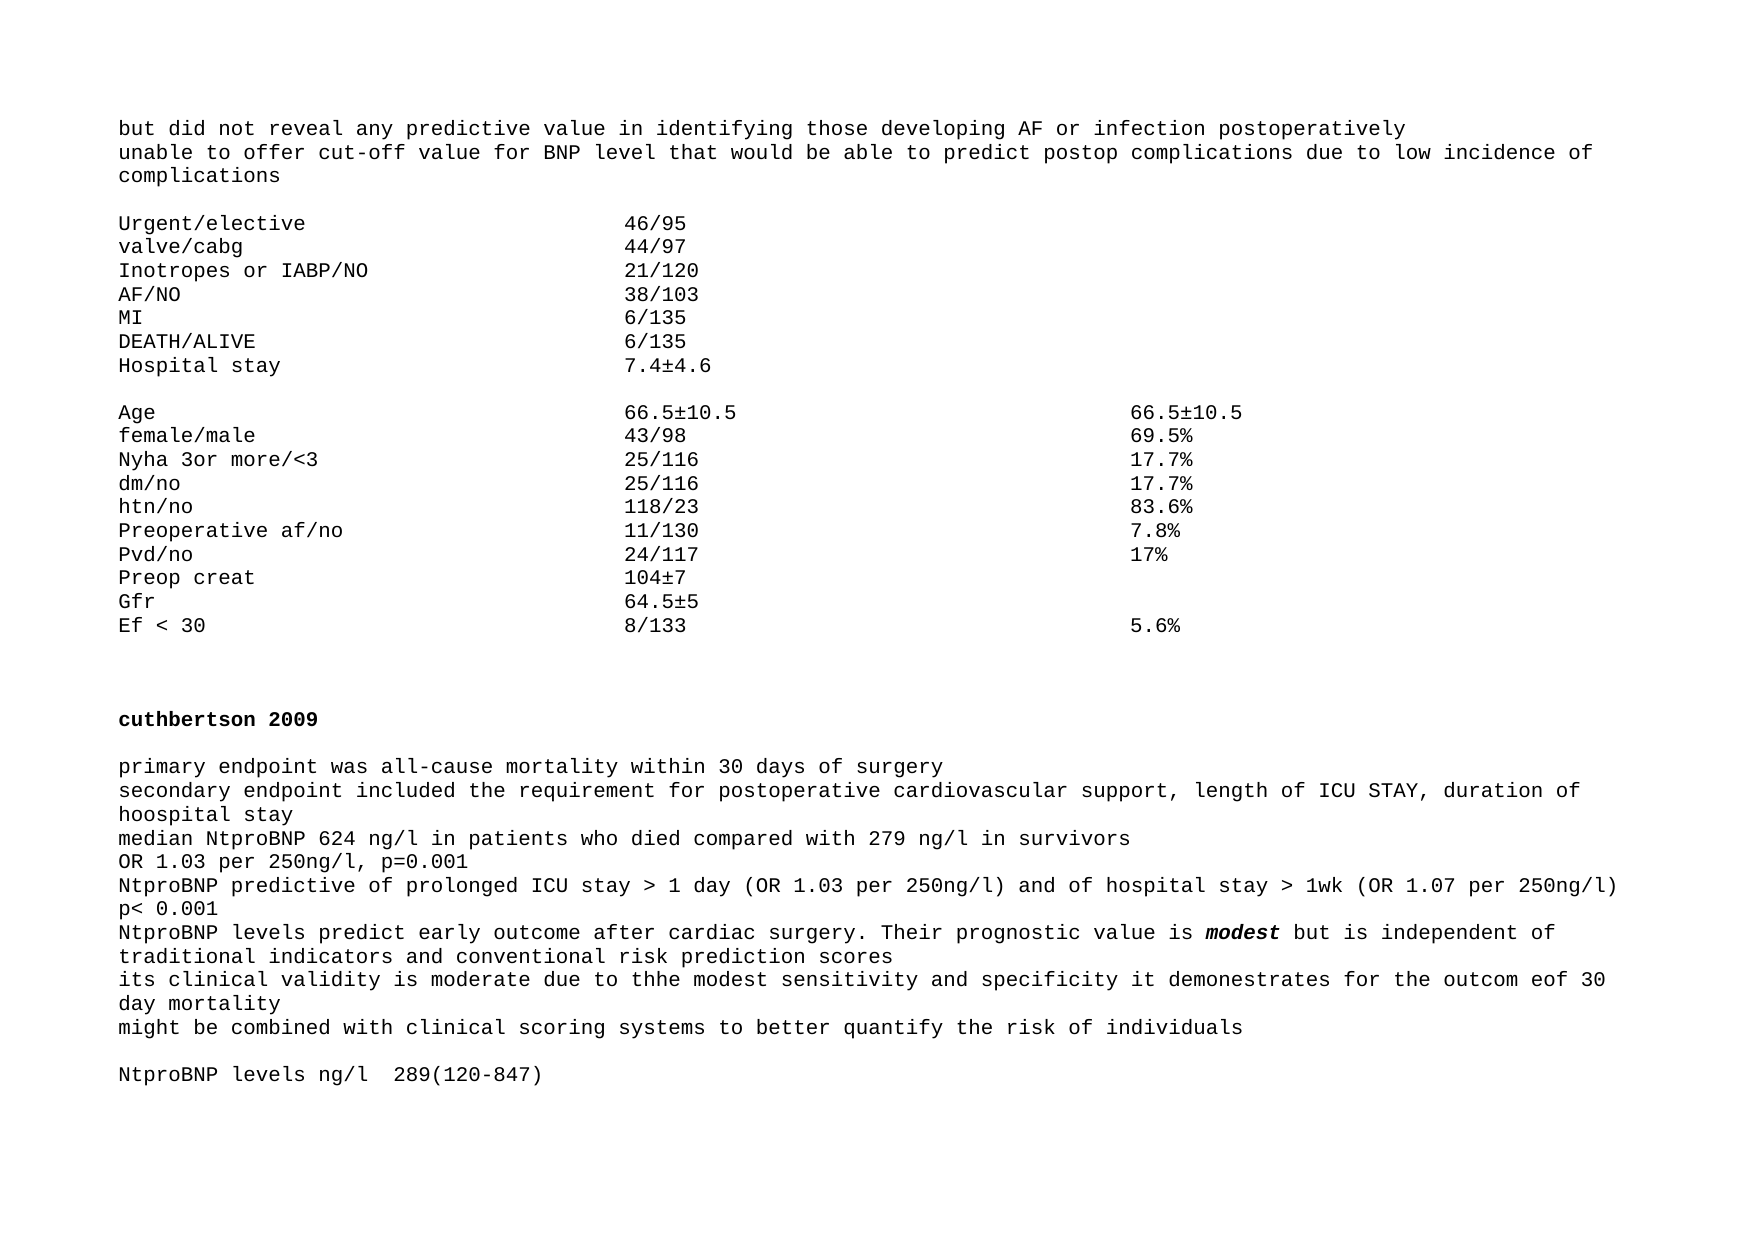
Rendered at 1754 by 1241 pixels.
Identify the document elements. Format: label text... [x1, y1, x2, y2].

text but did not reveal any predictive value in identifying those developing AF or infection postoperatively [118, 118, 1636, 142]
table_cell 7.4±4.6 [624, 355, 1130, 378]
table_cell 118/23 [624, 496, 1130, 520]
table_cell MI [118, 307, 624, 331]
text NtproBNP predictive of prolonged ICU stay > 1 day (OR 1.03 per 250ng/l) and of hospital stay > 1wk (OR 1.07 per 250ng/l) p< 0.001 [118, 875, 1636, 922]
table_cell 69.5% [1130, 426, 1636, 449]
text NtproBNP levels ng/l 289(120-847) [118, 1064, 1636, 1088]
table_header 66.5±10.5 [1130, 402, 1636, 426]
table_cell Nyha 3or more/<3 [118, 449, 624, 473]
table_cell Preoperative af/no [118, 520, 624, 544]
table_cell 25/116 [624, 473, 1130, 496]
table_cell Inotropes or IABP/NO [118, 260, 624, 284]
text NtproBNP levels predict early outcome after cardiac surgery. Their prognostic value is modest but is independent of traditional indicators and conventional risk prediction scores [118, 922, 1636, 969]
table_cell htn/no [118, 496, 624, 520]
table_cell 5.6% [1130, 615, 1636, 638]
table_cell [1130, 568, 1636, 591]
table_cell Pvd/no [118, 544, 624, 567]
table_cell 17.7% [1130, 449, 1636, 473]
text might be combined with clinical scoring systems to better quantify the risk of individuals [118, 1017, 1636, 1040]
table_cell [1130, 236, 1636, 260]
text primary endpoint was all-cause mortality within 30 days of surgery [118, 757, 1636, 780]
text median NtproBNP 624 ng/l in patients who died compared with 279 ng/l in survivors [118, 827, 1636, 851]
table_cell AF/NO [118, 284, 624, 307]
table_cell 38/103 [624, 284, 1130, 307]
table_cell 44/97 [624, 236, 1130, 260]
table_cell [1130, 284, 1636, 307]
table_header Age [118, 402, 624, 426]
table_cell 64.5±5 [624, 591, 1130, 615]
table_header 46/95 [624, 213, 1130, 236]
table_cell [1130, 638, 1636, 662]
table_cell [118, 638, 624, 662]
table_cell [1130, 591, 1636, 615]
table_cell [1130, 355, 1636, 378]
table_header 66.5±10.5 [624, 402, 1130, 426]
table_cell 8/133 [624, 615, 1130, 638]
table_cell 104±7 [624, 568, 1130, 591]
table_cell 6/135 [624, 331, 1130, 354]
text cuthbertson 2009 [118, 709, 1636, 733]
table_cell Ef < 30 [118, 615, 624, 638]
table_header Urgent/elective [118, 213, 624, 236]
table_cell 24/117 [624, 544, 1130, 567]
table_cell female/male [118, 426, 624, 449]
table_cell 43/98 [624, 426, 1130, 449]
table_cell dm/no [118, 473, 624, 496]
table_cell 25/116 [624, 449, 1130, 473]
table_cell [1130, 331, 1636, 354]
table_cell 11/130 [624, 520, 1130, 544]
table_cell 17% [1130, 544, 1636, 567]
table_cell Preop creat [118, 568, 624, 591]
table_cell 17.7% [1130, 473, 1636, 496]
table_cell Gfr [118, 591, 624, 615]
table_cell 21/120 [624, 260, 1130, 284]
text OR 1.03 per 250ng/l, p=0.001 [118, 851, 1636, 875]
text secondary endpoint included the requirement for postoperative cardiovascular support, length of ICU STAY, duration of hoospital stay [118, 780, 1636, 827]
table_cell [624, 638, 1130, 662]
table_header [1130, 213, 1636, 236]
text its clinical validity is moderate due to thhe modest sensitivity and specificity it demonestrates for the outcom eof 30 day mortality [118, 969, 1636, 1017]
table_cell Hospital stay [118, 355, 624, 378]
table_cell 6/135 [624, 307, 1130, 331]
table_cell DEATH/ALIVE [118, 331, 624, 354]
table_cell valve/cabg [118, 236, 624, 260]
table_cell [1130, 260, 1636, 284]
text unable to offer cut-off value for BNP level that would be able to predict postop complications due to low incidence of complications [118, 142, 1636, 189]
table_cell [1130, 307, 1636, 331]
table_cell 83.6% [1130, 496, 1636, 520]
table_cell 7.8% [1130, 520, 1636, 544]
